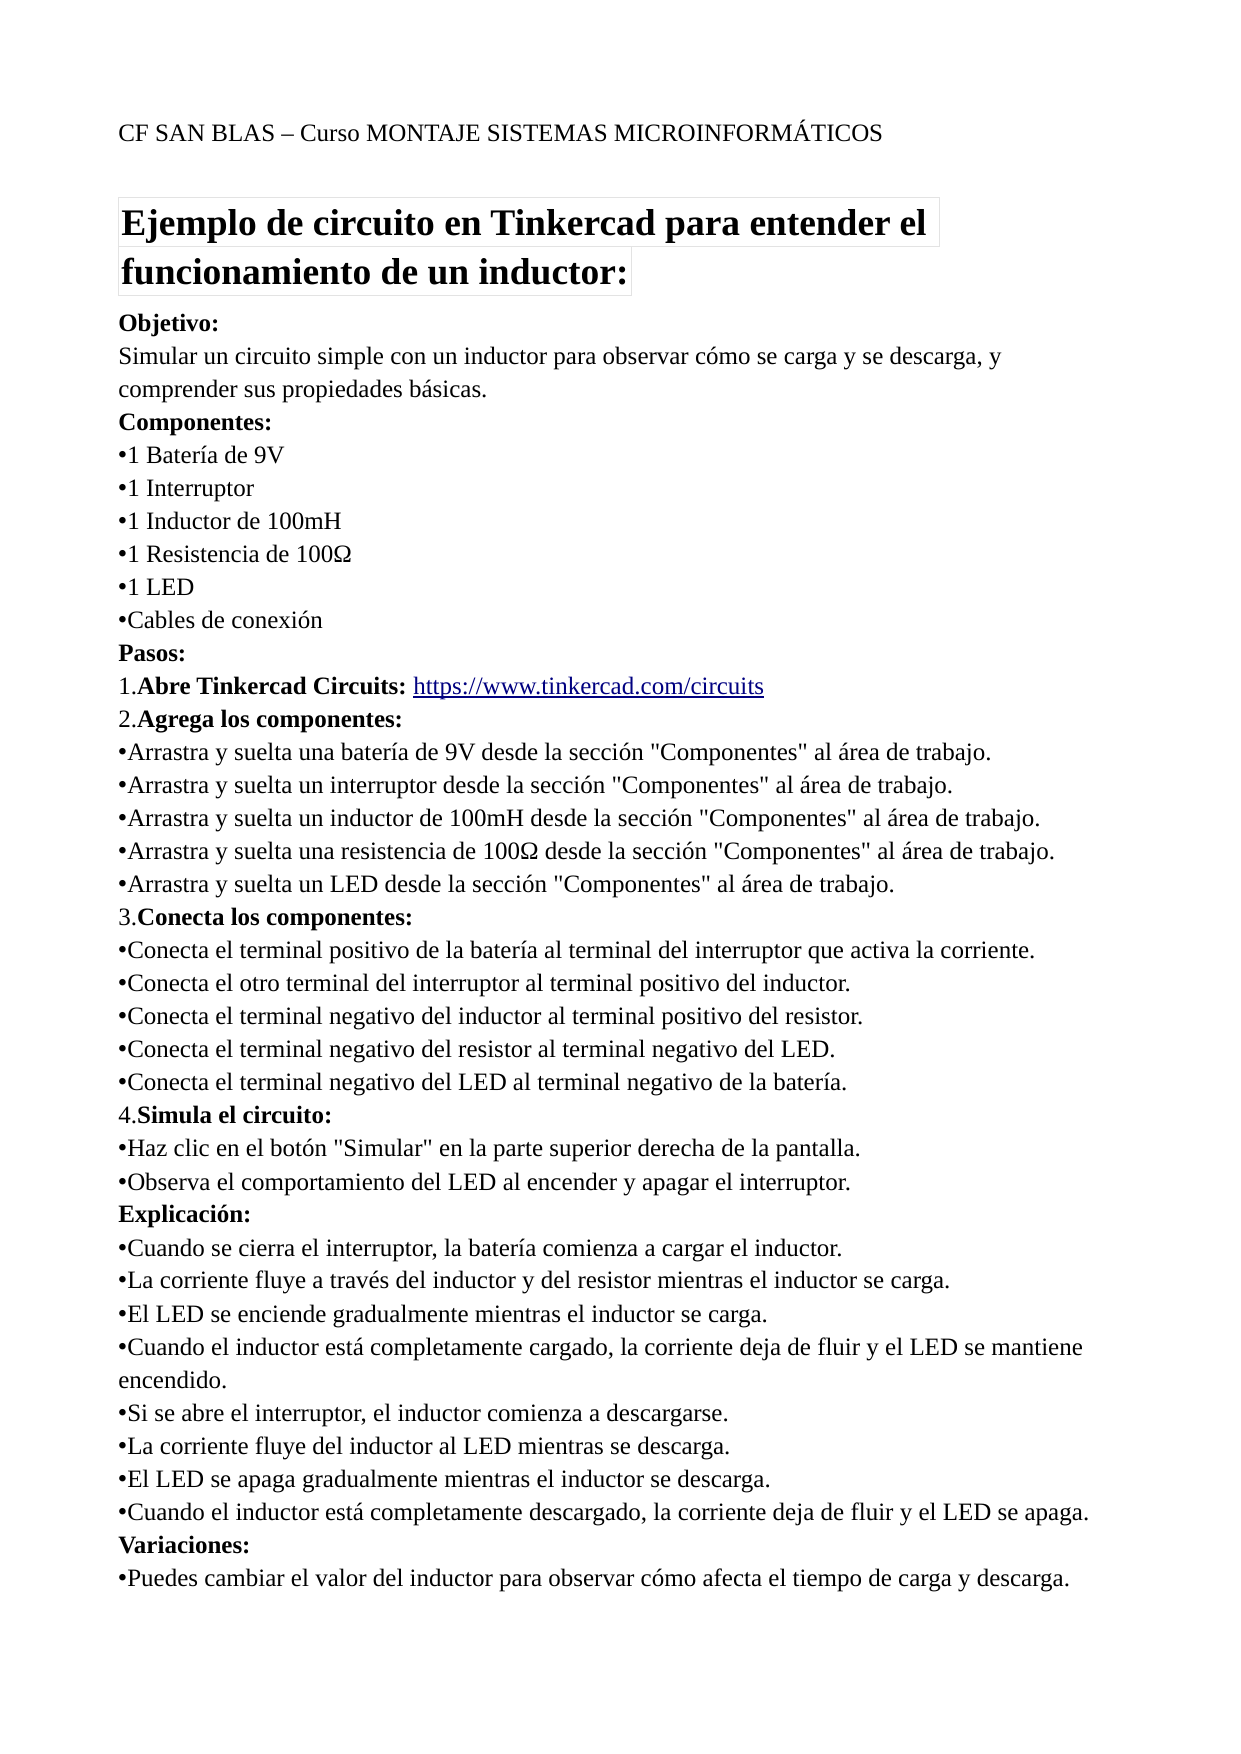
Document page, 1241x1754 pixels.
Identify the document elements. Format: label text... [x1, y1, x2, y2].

list Si se abre el interruptor, el inductor comienza a descargarse. [118, 1398, 1122, 1426]
list Conecta el terminal negativo del LED al terminal negativo de la batería. [118, 1067, 1122, 1096]
text Simular un circuito simple con un inductor para observar cómo se carga y se descarga, y comprender sus propiedades básicas. [118, 341, 1122, 403]
list 1 Resistencia de 100Ω [118, 539, 1122, 568]
subtitle Ejemplo de circuito en Tinkercad para entender el funcionamiento de un inductor: [632, 197, 1122, 296]
list Agrega los componentes: [118, 704, 1122, 733]
list Conecta el terminal positivo de la batería al terminal del interruptor que activa la corriente. [118, 935, 1122, 964]
list Cables de conexión [118, 605, 1122, 634]
list 1 Interruptor [118, 473, 1122, 502]
text Objetivo: [118, 308, 1122, 337]
list Simula el circuito: [118, 1101, 1122, 1129]
list 1 Inductor de 100mH [118, 506, 1122, 535]
list Cuando el inductor está completamente cargado, la corriente deja de fluir y el LED se mantiene encendido. [118, 1332, 1122, 1393]
list 1 Batería de 9V [118, 440, 1122, 469]
text Componentes: [118, 407, 1122, 436]
list Arrastra y suelta un LED desde la sección "Componentes" al área de trabajo. [118, 869, 1122, 898]
list Arrastra y suelta un interruptor desde la sección "Componentes" al área de trabajo. [118, 770, 1122, 799]
text Variaciones: [118, 1530, 1122, 1558]
list Arrastra y suelta una resistencia de 100Ω desde la sección "Componentes" al área de trabajo. [118, 836, 1122, 865]
list Haz clic en el botón "Simular" en la parte superior derecha de la pantalla. [118, 1133, 1122, 1162]
list Conecta el otro terminal del interruptor al terminal positivo del inductor. [118, 968, 1122, 997]
text Explicación: [118, 1199, 1122, 1228]
subtitle Ejemplo de circuito en Tinkercad para entender el funcionamiento de un inductor: [119, 198, 939, 246]
list La corriente fluye a través del inductor y del resistor mientras el inductor se carga. [118, 1266, 1122, 1294]
list Arrastra y suelta una batería de 9V desde la sección "Componentes" al área de trabajo. [118, 737, 1122, 766]
list 1 LED [118, 572, 1122, 601]
list La corriente fluye del inductor al LED mientras se descarga. [118, 1431, 1122, 1459]
list Conecta el terminal negativo del inductor al terminal positivo del resistor. [118, 1001, 1122, 1030]
list Arrastra y suelta un inductor de 100mH desde la sección "Componentes" al área de trabajo. [118, 803, 1122, 832]
list El LED se apaga gradualmente mientras el inductor se descarga. [118, 1464, 1122, 1492]
list Cuando se cierra el interruptor, la batería comienza a cargar el inductor. [118, 1233, 1122, 1261]
list Conecta el terminal negativo del resistor al terminal negativo del LED. [118, 1034, 1122, 1063]
list El LED se enciende gradualmente mientras el inductor se carga. [118, 1299, 1122, 1327]
list Abre Tinkercad Circuits: https://www.tinkercad.com/circuits [118, 671, 1122, 700]
list Cuando el inductor está completamente descargado, la corriente deja de fluir y el LED se apaga. [118, 1497, 1122, 1526]
list Observa el comportamiento del LED al encender y apagar el interruptor. [118, 1167, 1122, 1195]
list Puedes cambiar el valor del inductor para observar cómo afecta el tiempo de carga y descarga. [118, 1563, 1122, 1592]
list Conecta los componentes: [118, 902, 1122, 931]
subtitle Ejemplo de circuito en Tinkercad para entender el funcionamiento de un inductor: [119, 247, 631, 295]
text Pasos: [118, 638, 1122, 667]
